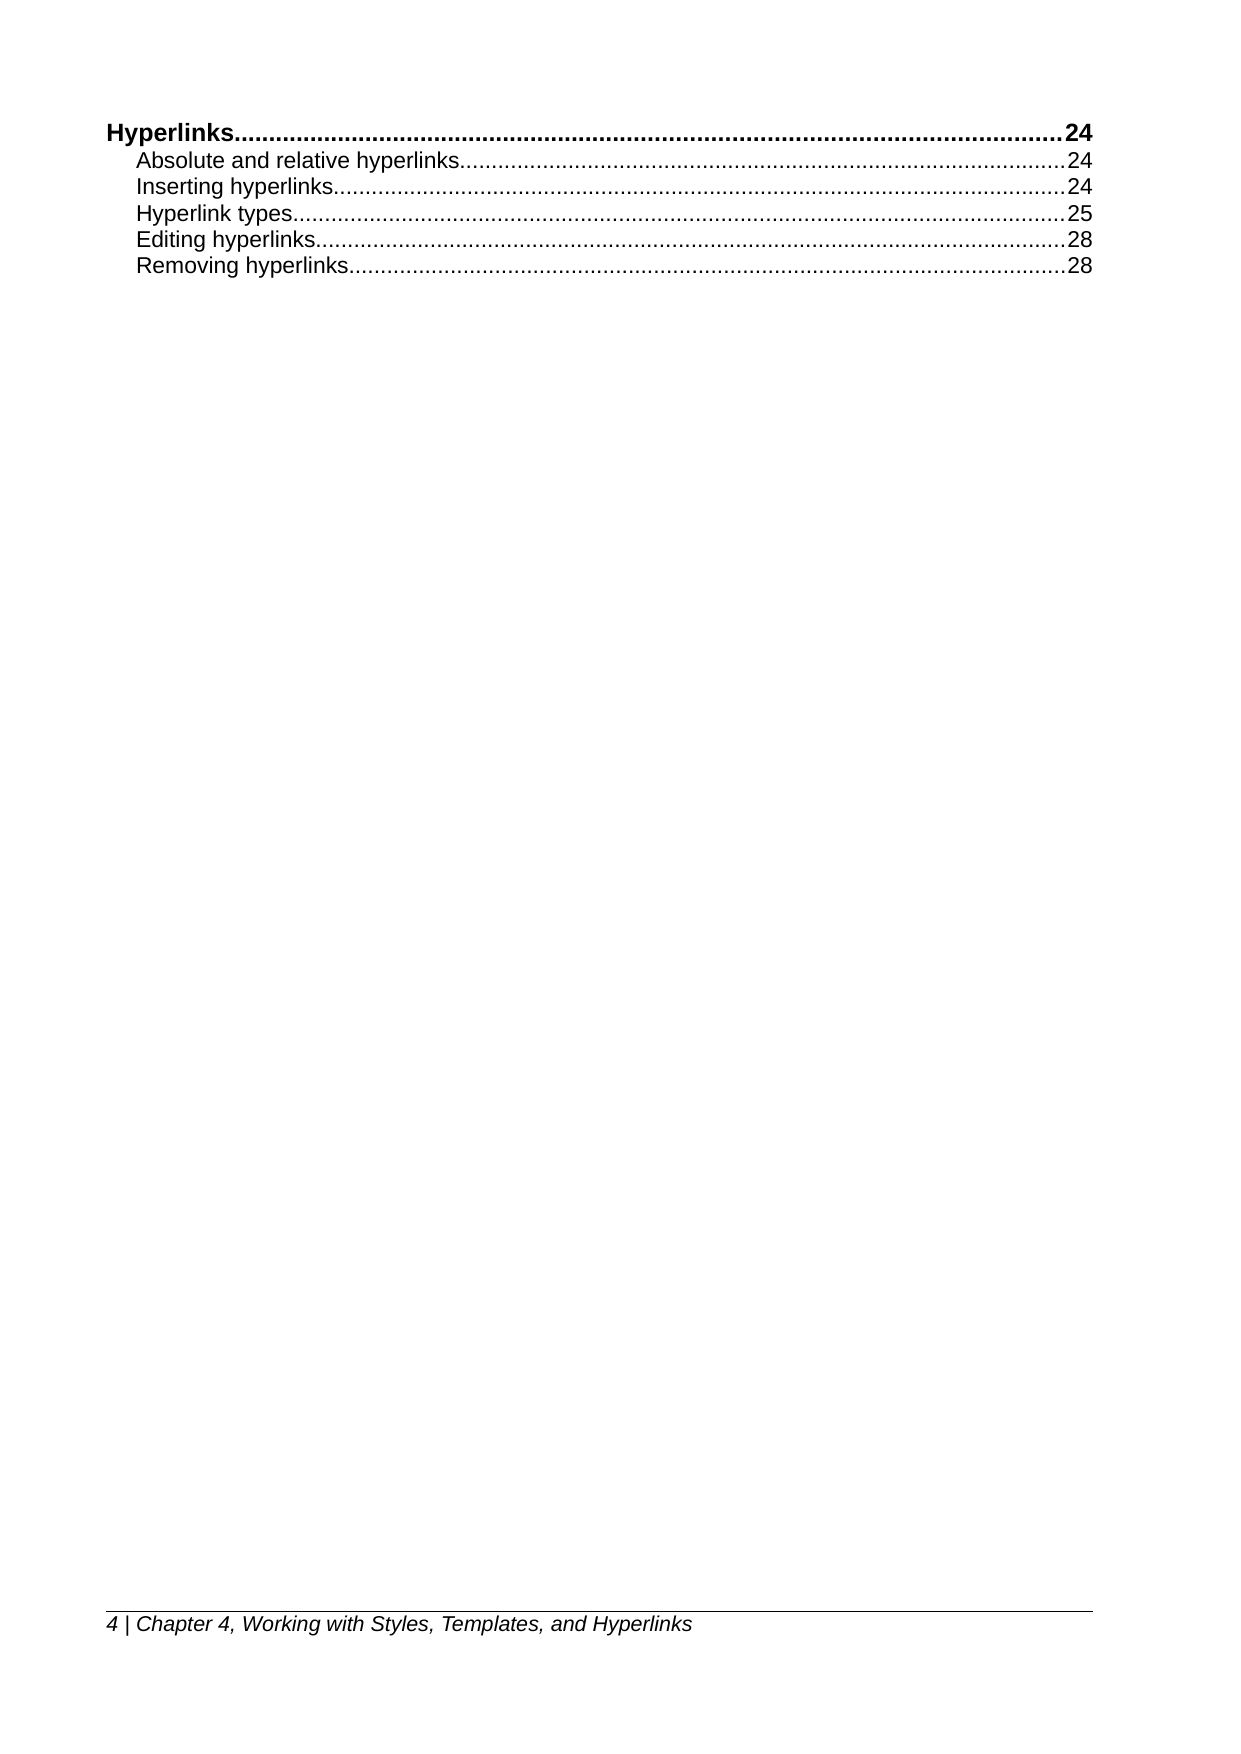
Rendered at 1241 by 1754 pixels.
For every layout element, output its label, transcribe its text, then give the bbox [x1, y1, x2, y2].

text Absolute and relative hyperlinks 24 [136, 147, 1093, 173]
text Removing hyperlinks 28 [136, 252, 1093, 279]
text Hyperlinks 24 [106, 118, 1093, 147]
text Inserting hyperlinks 24 [136, 173, 1093, 199]
text Editing hyperlinks 28 [136, 226, 1093, 252]
text Hyperlink types 25 [136, 199, 1093, 226]
